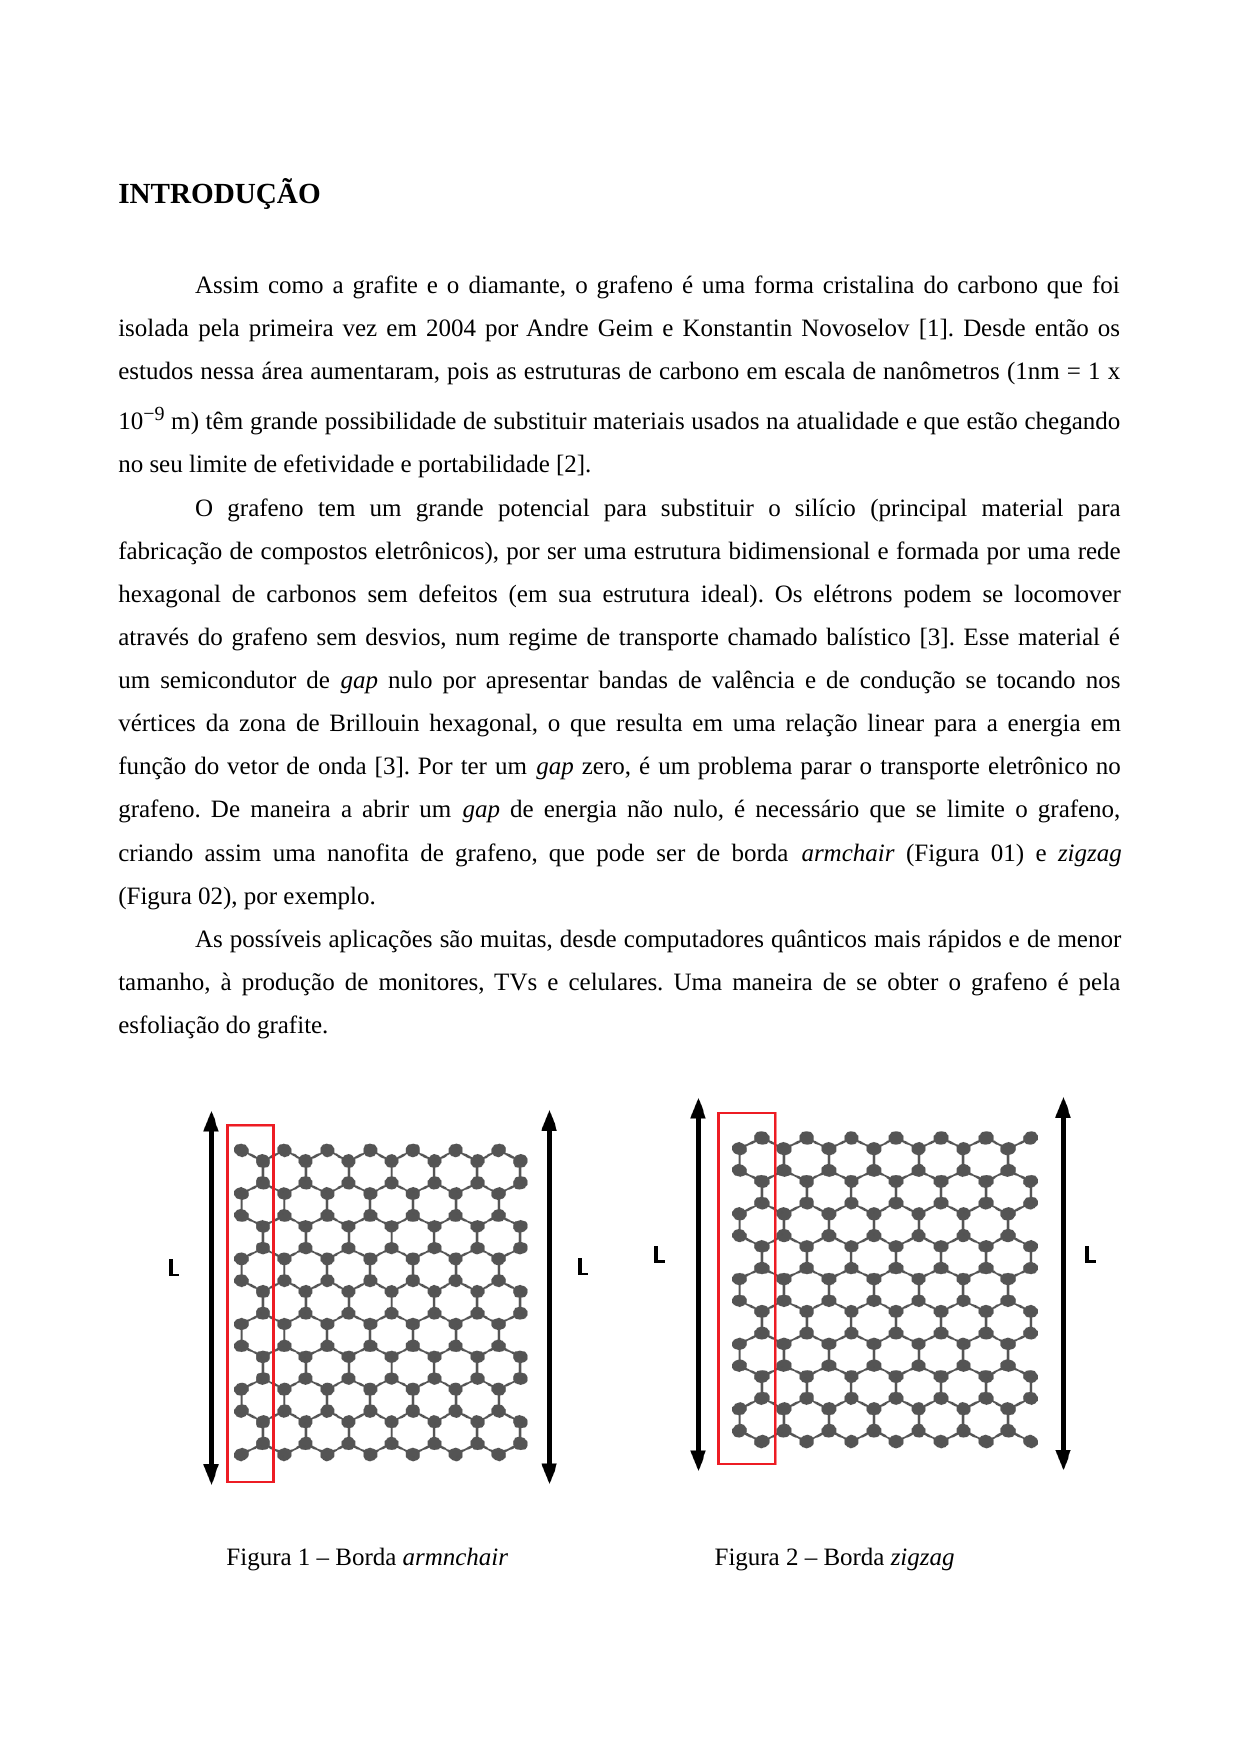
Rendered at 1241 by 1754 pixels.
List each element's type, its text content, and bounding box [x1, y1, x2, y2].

text Figura 1 – Borda armnchair Figura 2 – Borda zigzag [118, 1542, 1122, 1571]
text As possíveis aplicações são muitas, desde computadores quânticos mais rápidos e de menor tamanho, à produção de monitores, TVs e celulares. Uma maneira de se obter o grafeno é pela esfoliação do grafite. [118, 924, 1122, 1039]
text O grafeno tem um grande potencial para substituir o silício (principal material para fabricação de compostos eletrônicos), por ser uma estrutura bidimensional e formada por uma rede hexagonal de carbonos sem defeitos (em sua estrutura ideal). Os elétrons podem se locomover através do grafeno sem desvios, num regime de transporte chamado balístico [3]. Esse material é um semicondutor de gap nulo por apresentar bandas de valência e de condução se tocando nos vértices da zona de Brillouin hexagonal, o que resulta em uma relação linear para a energia em função do vetor de onda [3]. Por ter um gap zero, é um problema parar o transporte eletrônico no grafeno. De maneira a abrir um gap de energia não nulo, é necessário que se limite o grafeno, criando assim uma nanofita de grafeno, que pode ser de borda armchair (Figura 01) e zigzag (Figura 02), por exemplo. [118, 493, 1122, 909]
text Assim como a grafite e o diamante, o grafeno é uma forma cristalina do carbono que foi isolada pela primeira vez em 2004 por Andre Geim e Konstantin Novoselov [1]. Desde então os estudos nessa área aumentaram, pois as estruturas de carbono em escala de nanômetros (1nm = 1 x 10−9 m) têm grande possibilidade de substituir materiais usados na atualidade e que estão chegando no seu limite de efetividade e portabilidade [2]. [118, 270, 1122, 478]
picture [134, 1082, 623, 1517]
text INTRODUÇÃO [118, 176, 1122, 210]
picture [631, 1075, 1142, 1508]
